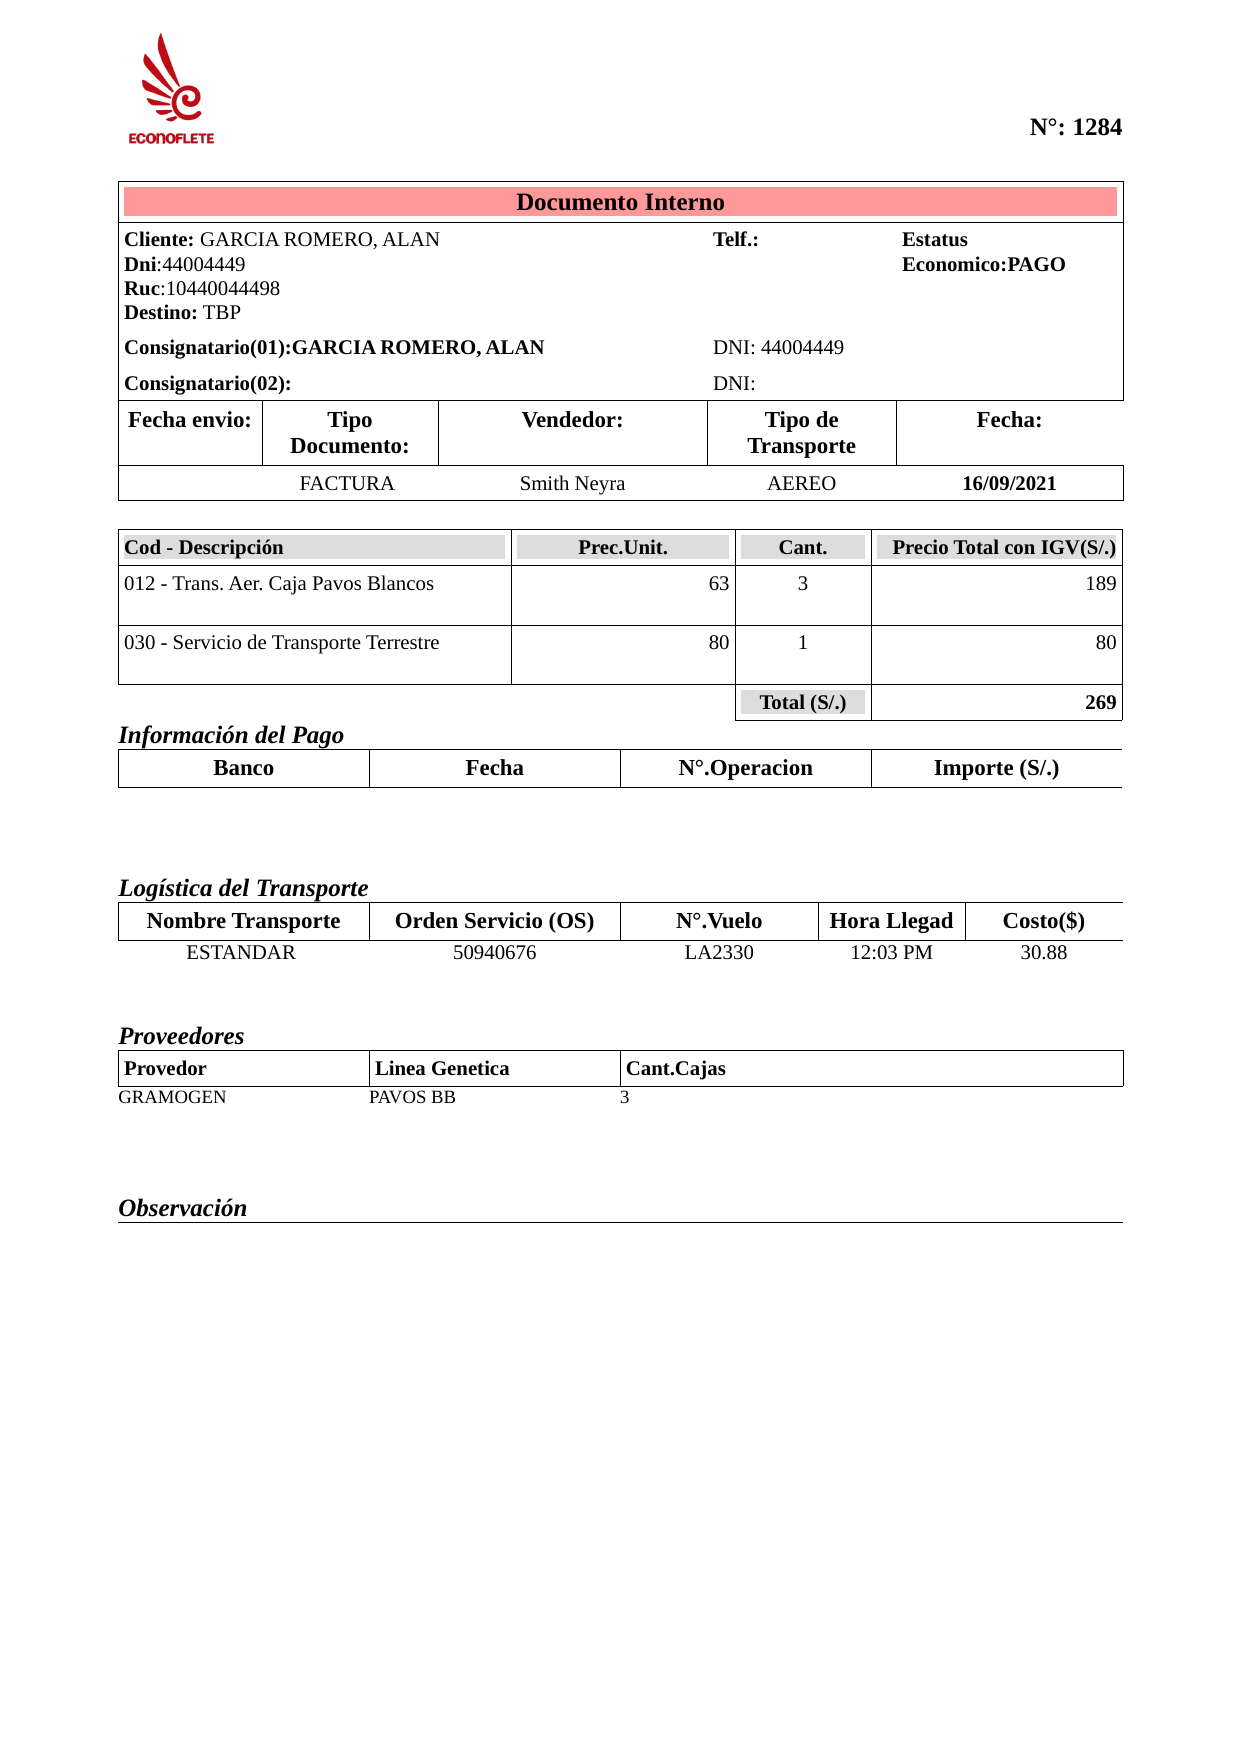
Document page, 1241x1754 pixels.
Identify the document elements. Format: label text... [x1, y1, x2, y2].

table_cell [369, 788, 620, 815]
table_cell Tipo Documento: [263, 401, 438, 465]
table_header Precio Total con IGV(S/.) [872, 530, 1122, 565]
table_cell Smith Neyra [438, 466, 707, 500]
table_cell [369, 1172, 620, 1193]
table_header Banco [119, 750, 369, 787]
text Observación [118, 1193, 1122, 1222]
table_cell Fecha: [897, 401, 1123, 465]
table_cell 3 [736, 566, 871, 624]
table_cell [369, 815, 620, 844]
table_cell 3 [620, 1087, 1123, 1107]
table_cell 30.88 [965, 941, 1123, 964]
table_cell Telf.: [707, 223, 896, 329]
table_cell [818, 964, 965, 992]
table_cell Total (S/.) [736, 685, 871, 720]
table_cell GRAMOGEN [118, 1087, 369, 1107]
table_cell DNI: 44004449 [707, 329, 1123, 365]
table_cell [369, 964, 620, 992]
table_cell Consignatario(02): [119, 365, 707, 400]
table_cell [118, 1107, 369, 1129]
table_cell 16/09/2021 [896, 466, 1123, 500]
table_cell [620, 844, 871, 873]
table_header [118, 1223, 1123, 1246]
table_cell [118, 964, 369, 992]
table_header Cant. [736, 530, 871, 565]
table_cell Vendedor: [439, 401, 707, 465]
table_cell [620, 1129, 1123, 1150]
table_header Prec.Unit. [512, 530, 735, 565]
table_cell [118, 685, 511, 720]
table_cell [118, 993, 369, 1021]
table_cell [871, 815, 1122, 844]
table_cell [118, 1150, 369, 1172]
table_cell 50940676 [369, 941, 620, 964]
table_cell [620, 815, 871, 844]
table_cell [965, 993, 1123, 1021]
table_header Fecha [370, 750, 620, 787]
table_cell [620, 993, 818, 1021]
table_cell [965, 964, 1123, 992]
table_header Cant.Cajas [621, 1051, 1123, 1086]
table_cell [620, 788, 871, 815]
table_cell [511, 685, 735, 720]
table_cell [369, 993, 620, 1021]
table_cell [118, 788, 369, 815]
table_cell AEREO [707, 466, 896, 500]
table_header Provedor [119, 1051, 369, 1086]
table_cell 1 [736, 626, 871, 684]
table_cell 269 [872, 685, 1122, 720]
table_cell 63 [512, 566, 735, 624]
table_header Documento Interno [119, 182, 1123, 222]
table_header Cod - Descripción [119, 530, 511, 565]
table_cell [369, 1107, 620, 1129]
table_cell 12:03 PM [818, 941, 965, 964]
table_cell [871, 844, 1122, 873]
table_cell Fecha envio: [119, 401, 262, 465]
table_cell 80 [872, 626, 1122, 684]
table_cell [871, 788, 1122, 815]
table_cell [369, 1129, 620, 1150]
table_cell [620, 1150, 1123, 1172]
table_cell 80 [512, 626, 735, 684]
picture [118, 32, 225, 144]
table_cell [118, 1172, 369, 1193]
table_cell [620, 964, 818, 992]
table_cell [118, 815, 369, 844]
table_cell Tipo de Transporte [708, 401, 896, 465]
table_cell Estatus Economico:PAGO [896, 223, 1123, 329]
table_header Costo($) [966, 903, 1123, 939]
table_cell Consignatario(01):GARCIA ROMERO, ALAN [119, 329, 707, 365]
table_header Importe (S/.) [872, 750, 1122, 787]
text Logística del Transporte [118, 873, 1122, 902]
table_header N°.Operacion [621, 750, 871, 787]
table_cell [118, 1129, 369, 1150]
table_header N°.Vuelo [621, 903, 818, 939]
table_cell 012 - Trans. Aer. Caja Pavos Blancos [119, 566, 511, 624]
table_cell Cliente: GARCIA ROMERO, ALAN Dni:44004449 Ruc:10440044498 Destino: TBP [119, 223, 707, 329]
text Proveedores [118, 1021, 1122, 1050]
table_cell [620, 1172, 1123, 1193]
table_cell ESTANDAR [118, 941, 369, 964]
table_cell FACTURA [262, 466, 438, 500]
table_cell [369, 844, 620, 873]
table_cell DNI: [707, 365, 1123, 400]
table_cell [118, 844, 369, 873]
table_cell [620, 1107, 1123, 1129]
table_header Linea Genetica [370, 1051, 620, 1086]
table_cell 189 [872, 566, 1122, 624]
table_cell PAVOS BB [369, 1087, 620, 1107]
table_header Hora Llegad [819, 903, 965, 939]
table_cell LA2330 [620, 941, 818, 964]
table_cell [818, 993, 965, 1021]
table_cell [119, 466, 262, 500]
table_header Orden Servicio (OS) [370, 903, 620, 939]
text Información del Pago [118, 720, 1122, 749]
table_cell [369, 1150, 620, 1172]
table_header Nombre Transporte [119, 903, 369, 939]
table_cell 030 - Servicio de Transporte Terrestre [119, 626, 511, 684]
